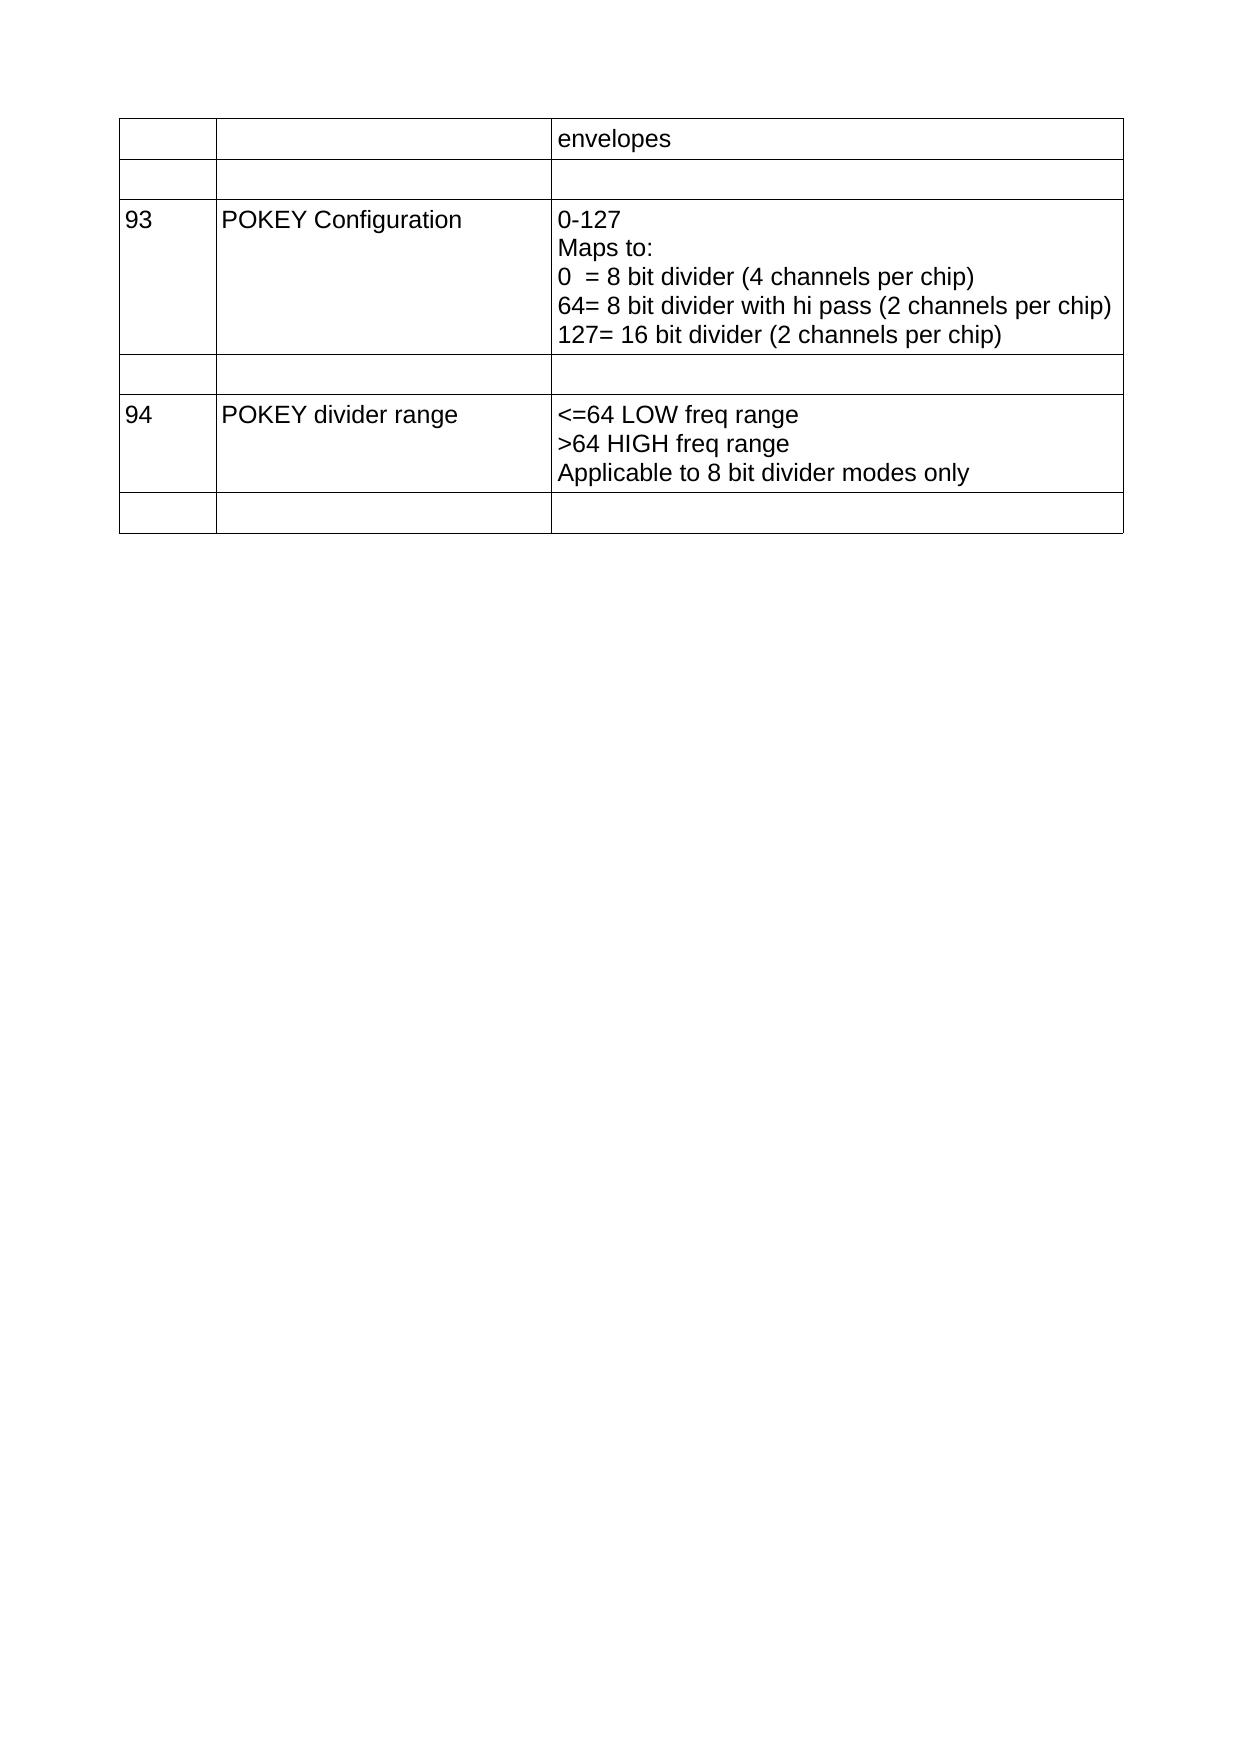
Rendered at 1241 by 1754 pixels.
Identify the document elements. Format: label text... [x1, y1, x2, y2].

table_cell <=64 LOW freq range >64 HIGH freq range Applicable to 8 bit divider modes only [552, 395, 1123, 492]
table_cell [120, 355, 216, 394]
table_cell [217, 493, 551, 532]
table_cell POKEY divider range [217, 395, 551, 492]
table_cell 94 [120, 395, 216, 492]
table_cell envelopes [552, 119, 1123, 158]
table_cell [552, 493, 1123, 532]
table_cell [217, 119, 551, 158]
table_cell [217, 355, 551, 394]
table_cell [552, 160, 1123, 199]
table_cell 0-127 Maps to: 0 = 8 bit divider (4 channels per chip) 64= 8 bit divider with hi pass (2 channels per chip) 127= 16 bit divider (2 channels per chip) [552, 200, 1123, 354]
table_cell [552, 355, 1123, 394]
table_cell 93 [120, 200, 216, 354]
table_cell [217, 160, 551, 199]
table_cell POKEY Configuration [217, 200, 551, 354]
table_cell [120, 119, 216, 158]
table_cell [120, 493, 216, 532]
table_cell [120, 160, 216, 199]
